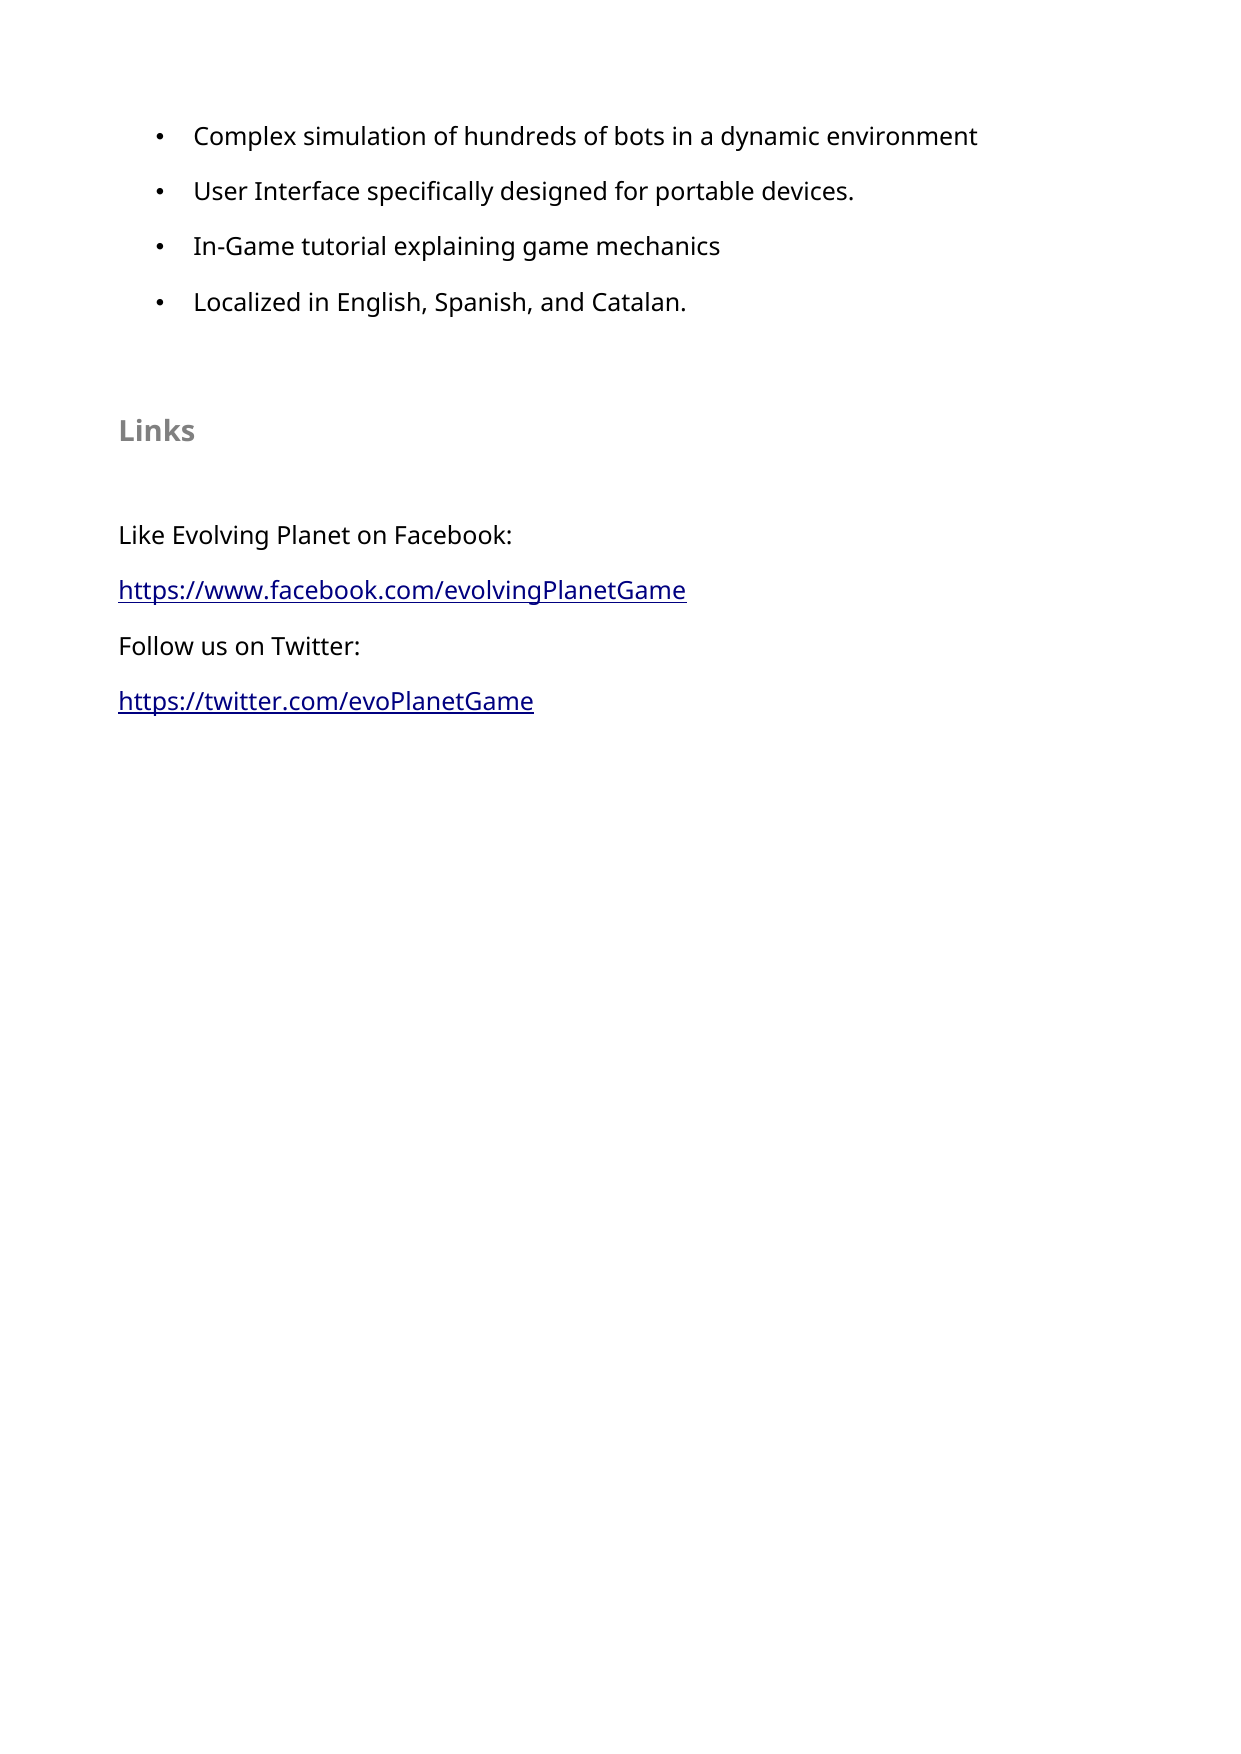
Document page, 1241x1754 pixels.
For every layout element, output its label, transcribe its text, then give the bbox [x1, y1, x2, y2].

list Localized in English, Spanish, and Catalan. [156, 284, 1122, 318]
text Like Evolving Planet on Facebook: [118, 517, 1122, 551]
text https://twitter.com/evoPlanetGame [118, 684, 1122, 758]
list User Interface specifically designed for portable devices. [156, 173, 1122, 208]
text https://www.facebook.com/evolvingPlanetGame [118, 573, 1122, 607]
text Follow us on Twitter: [118, 628, 1122, 662]
subtitle Links [118, 410, 1122, 449]
list Complex simulation of hundreds of bots in a dynamic environment [156, 118, 1122, 152]
list In-Game tutorial explaining game mechanics [156, 229, 1122, 263]
